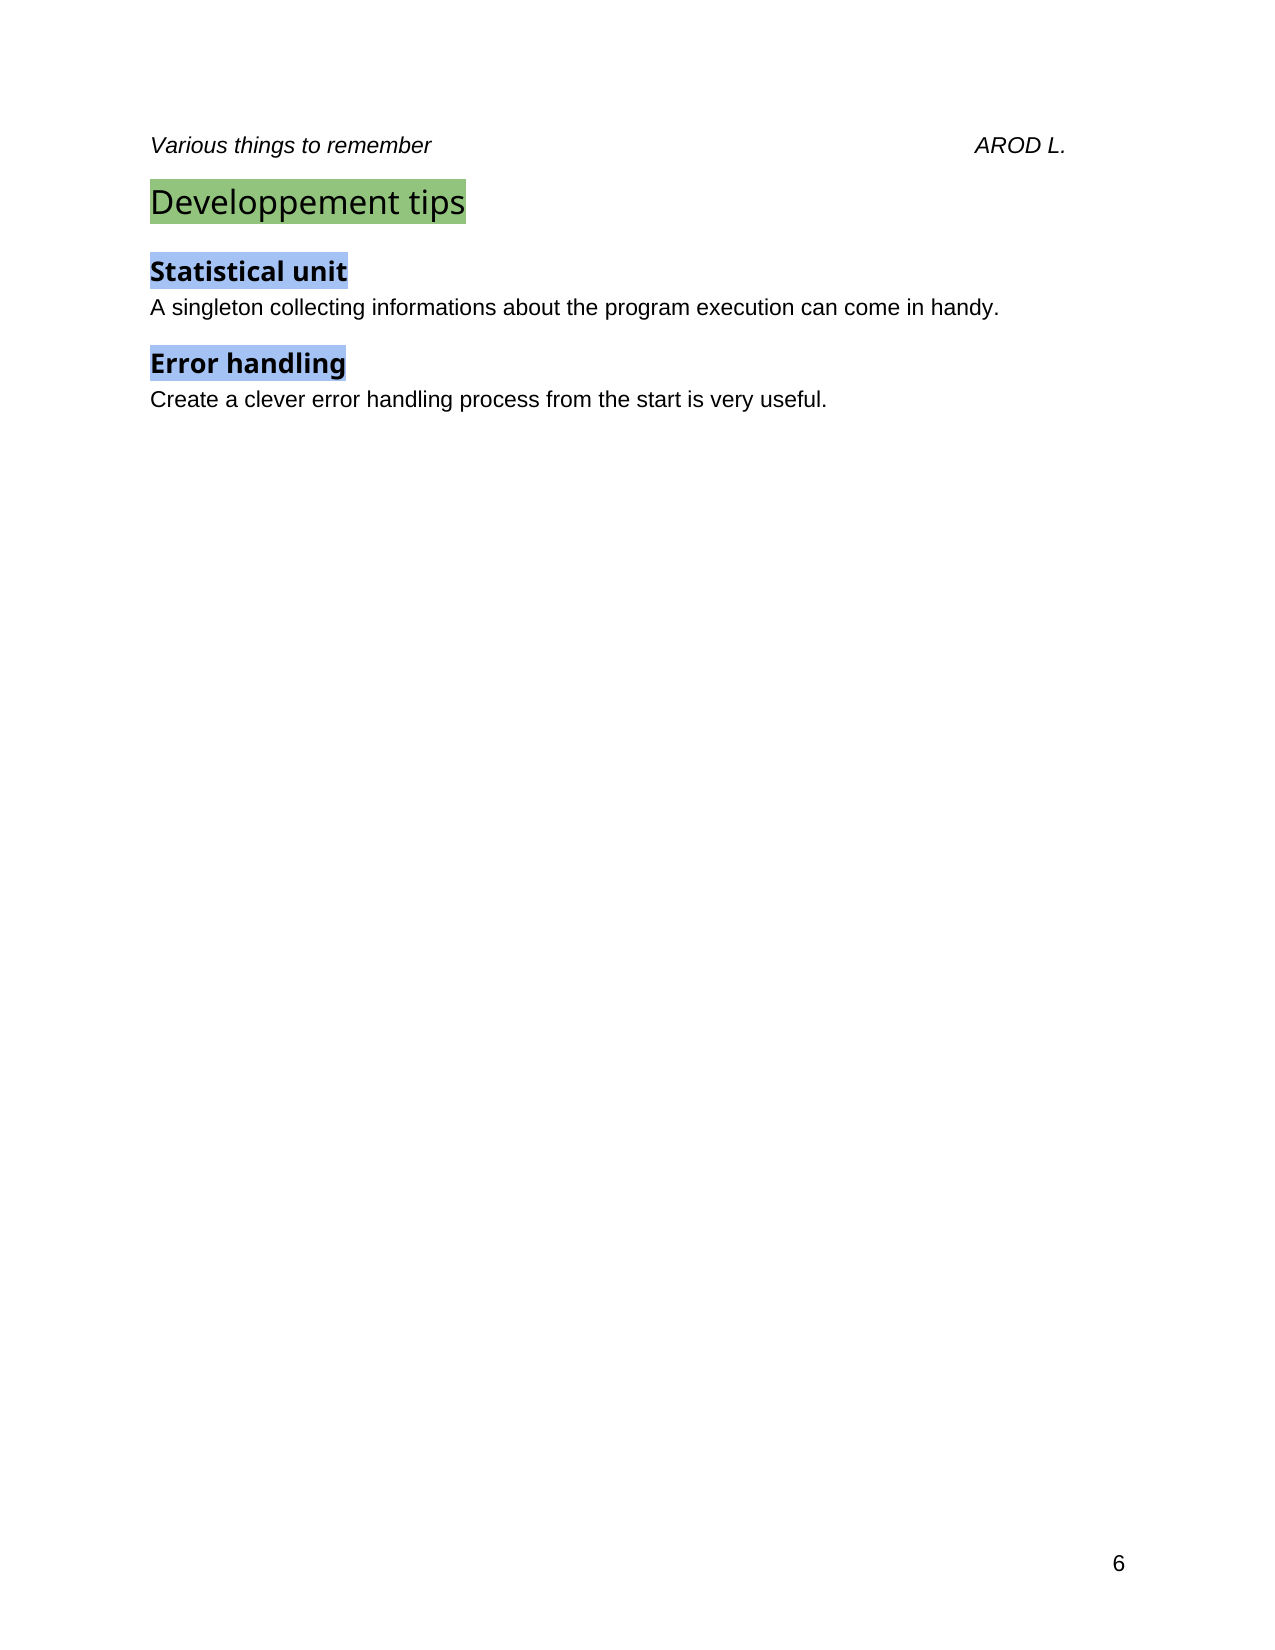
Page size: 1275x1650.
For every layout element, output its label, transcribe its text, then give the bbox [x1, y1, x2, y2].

subtitle Developpement tips [466, 179, 1125, 224]
text Create a clever error handling process from the start is very useful. [150, 387, 1125, 413]
subtitle Statistical unit [348, 252, 1125, 289]
subtitle Error handling [150, 344, 1125, 381]
text A singleton collecting informations about the program execution can come in handy. [150, 294, 1125, 320]
